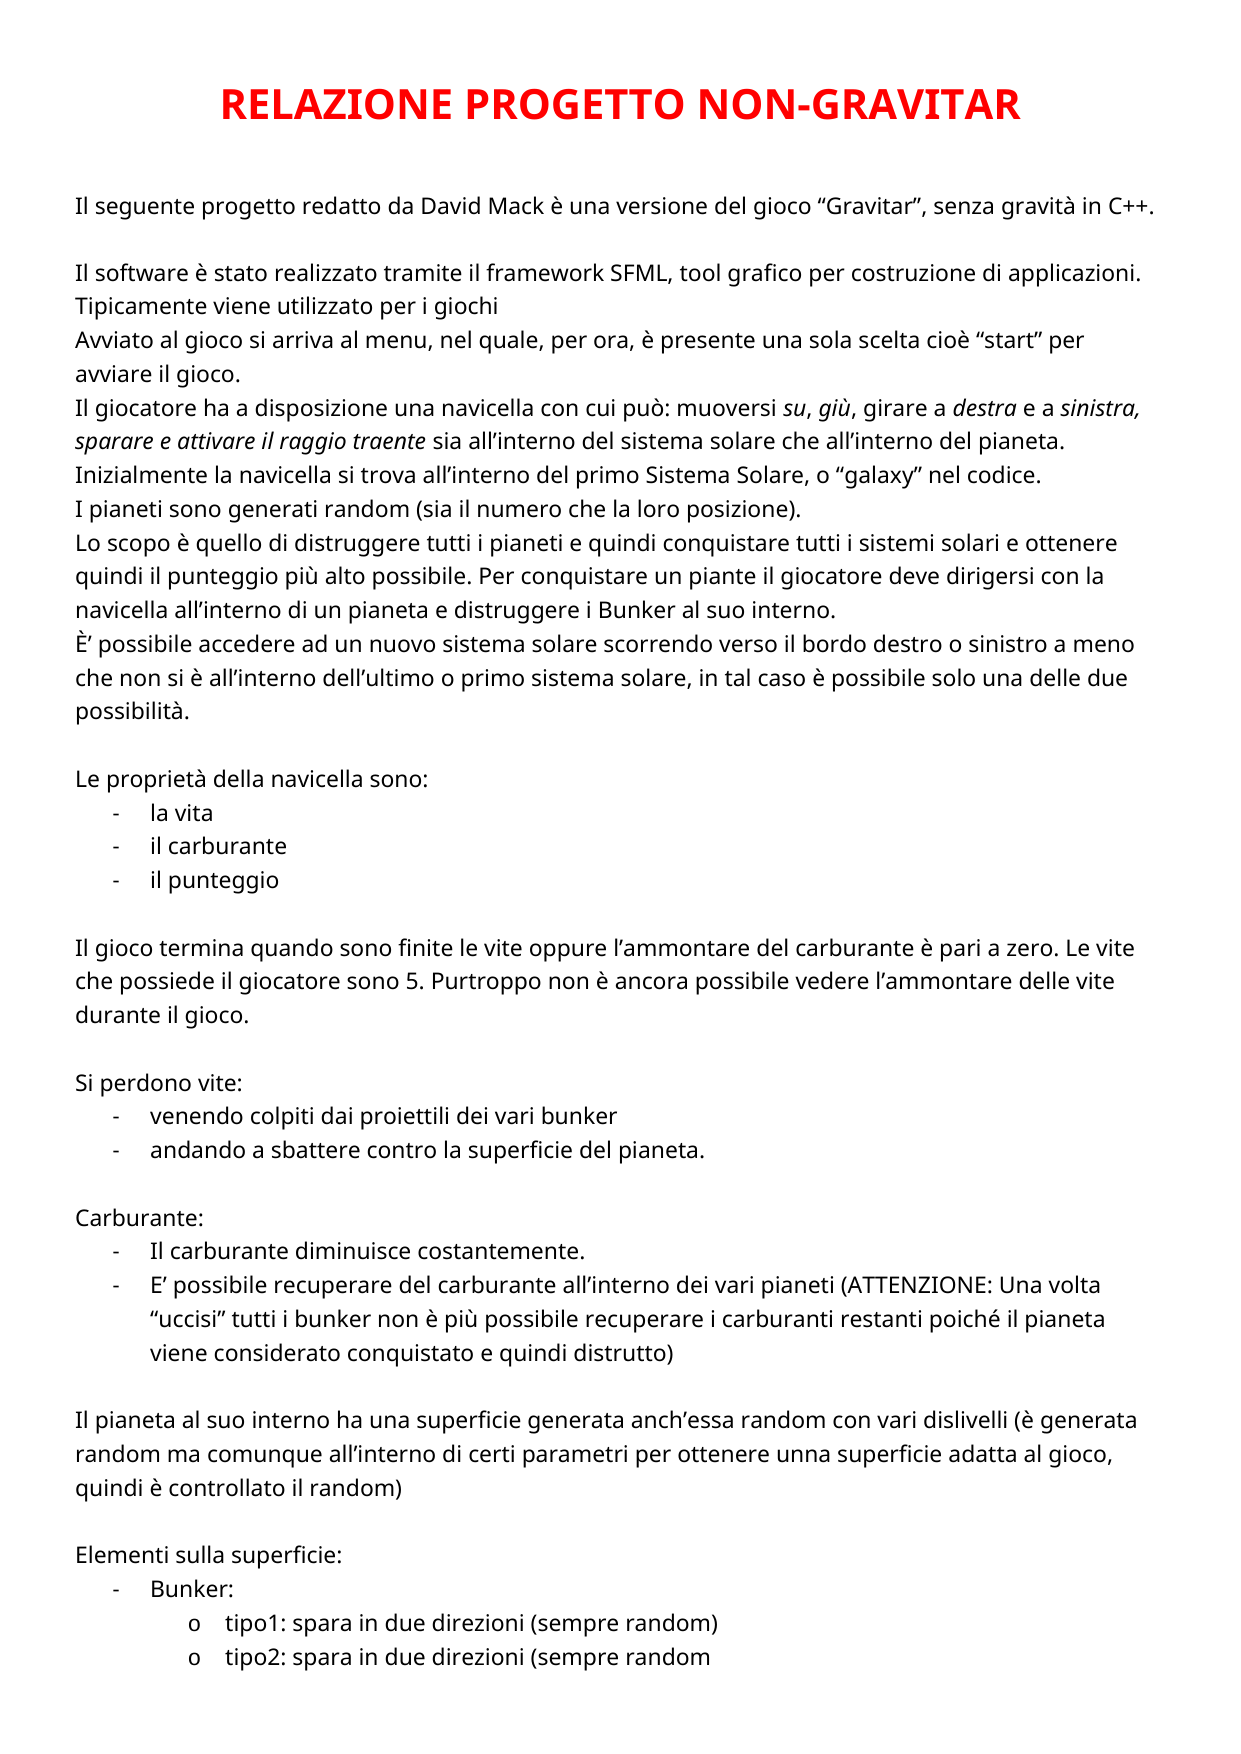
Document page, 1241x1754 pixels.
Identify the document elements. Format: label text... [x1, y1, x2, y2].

list Il carburante diminuisce costantemente. [112, 1235, 1165, 1267]
text Il giocatore ha a disposizione una navicella con cui può: muoversi su, giù, girare a destra e a sinistra, sparare e attivare il raggio traente sia all’interno del sistema solare che all’interno del pianeta. [75, 392, 1165, 457]
text Il software è stato realizzato tramite il framework SFML, tool grafico per costruzione di applicazioni. Tipicamente viene utilizzato per i giochi [75, 257, 1165, 322]
list la vita [112, 797, 1165, 828]
text Elementi sulla superficie: [75, 1539, 1165, 1570]
list tipo2: spara in due direzioni (sempre random [187, 1640, 1165, 1672]
list E’ possibile recuperare del carburante all’interno dei vari pianeti (ATTENZIONE: Una volta “uccisi” tutti i bunker non è più possibile recuperare i carburanti restanti poiché il pianeta viene considerato conquistato e quindi distrutto) [112, 1269, 1165, 1368]
text Avviato al gioco si arriva al menu, nel quale, per ora, è presente una sola scelta cioè “start” per avviare il gioco. [75, 324, 1165, 389]
text Inizialmente la navicella si trova all’interno del primo Sistema Solare, o “galaxy” nel codice. [75, 459, 1165, 490]
list venendo colpiti dai proiettili dei vari bunker [112, 1100, 1165, 1132]
text Il pianeta al suo interno ha una superficie generata anch’essa random con vari dislivelli (è generata random ma comunque all’interno di certi parametri per ottenere unna superficie adatta al gioco, quindi è controllato il random) [75, 1404, 1165, 1503]
subtitle RELAZIONE PROGETTO NON-GRAVITAR [75, 75, 1165, 132]
list il carburante [112, 830, 1165, 862]
list tipo1: spara in due direzioni (sempre random) [187, 1607, 1165, 1638]
list andando a sbattere contro la superficie del pianeta. [112, 1134, 1165, 1165]
list il punteggio [112, 864, 1165, 895]
text I pianeti sono generati random (sia il numero che la loro posizione). [75, 493, 1165, 524]
text Si perdono vite: [75, 1067, 1165, 1098]
list Bunker: [112, 1573, 1165, 1604]
text Il gioco termina quando sono finite le vite oppure l’ammontare del carburante è pari a zero. Le vite che possiede il giocatore sono 5. Purtroppo non è ancora possibile vedere l’ammontare delle vite durante il gioco. [75, 932, 1165, 1030]
text Carburante: [75, 1202, 1165, 1233]
text Lo scopo è quello di distruggere tutti i pianeti e quindi conquistare tutti i sistemi solari e ottenere quindi il punteggio più alto possibile. Per conquistare un piante il giocatore deve dirigersi con la navicella all’interno di un pianeta e distruggere i Bunker al suo interno. [75, 527, 1165, 625]
subtitle Il seguente progetto redatto da David Mack è una versione del gioco “Gravitar”, senza gravità in C++. [75, 190, 1165, 221]
text Le proprietà della navicella sono: [75, 763, 1165, 794]
text È’ possibile accedere ad un nuovo sistema solare scorrendo verso il bordo destro o sinistro a meno che non si è all’interno dell’ultimo o primo sistema solare, in tal caso è possibile solo una delle due possibilità. [75, 628, 1165, 727]
